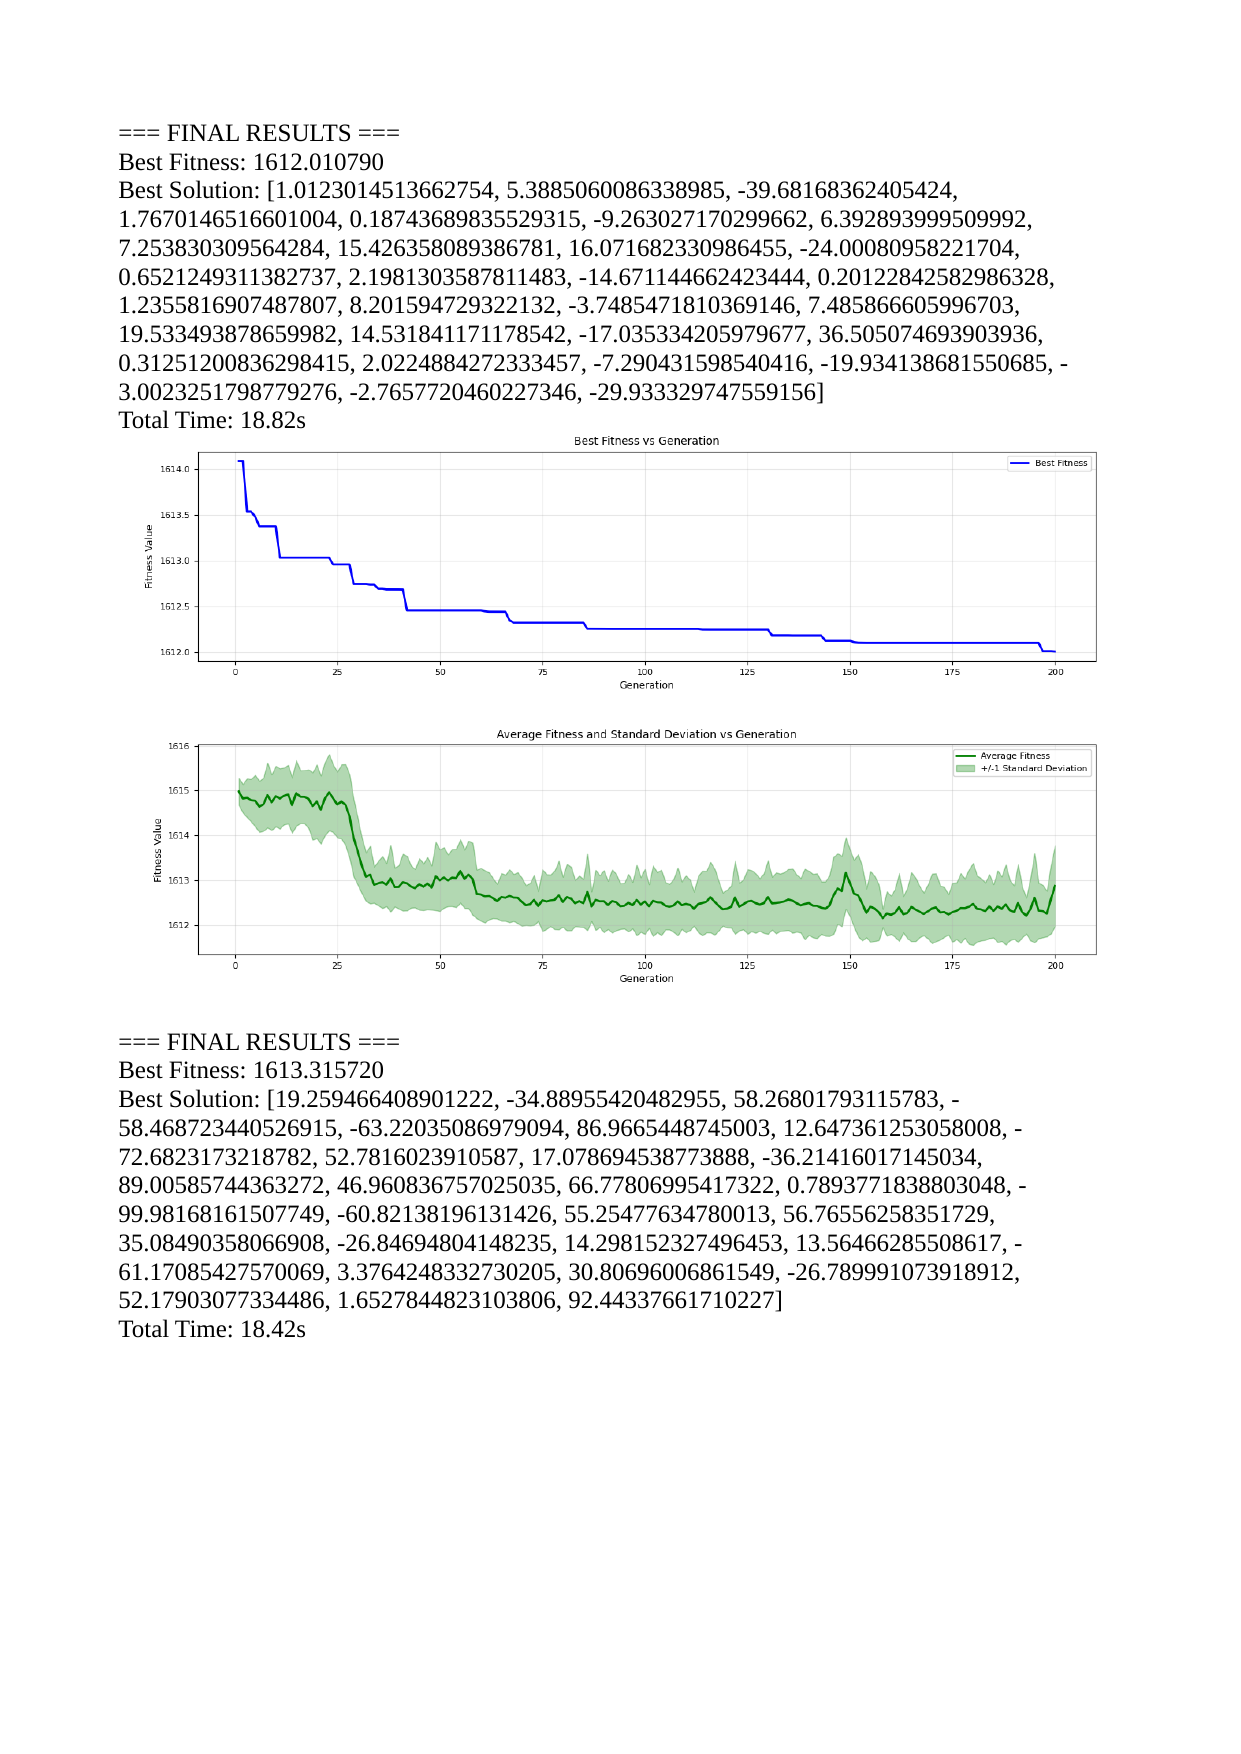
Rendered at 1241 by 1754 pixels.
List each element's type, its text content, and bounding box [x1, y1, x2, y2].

text Total Time: 18.42s [118, 1314, 1122, 1343]
text Best Solution: [19.259466408901222, -34.88955420482955, 58.26801793115783, -58.468723440526915, -63.22035086979094, 86.9665448745003, 12.647361253058008, -72.6823173218782, 52.7816023910587, 17.078694538773888, -36.21416017145034, 89.00585744363272, 46.960836757025035, 66.77806995417322, 0.7893771838803048, -99.98168161507749, -60.82138196131426, 55.25477634780013, 56.76556258351729, 35.08490358066908, -26.84694804148235, 14.298152327496453, 13.56466285508617, -61.17085427570069, 3.3764248332730205, 30.80696006861549, -26.789991073918912, 52.17903077334486, 1.6527844823103806, 92.44337661710227] [118, 1084, 1122, 1314]
text Total Time: 18.82s [118, 406, 1122, 434]
text === FINAL RESULTS === [118, 118, 1122, 147]
text Best Fitness: 1612.010790 [118, 147, 1122, 176]
text Best Fitness: 1613.315720 [118, 1056, 1122, 1084]
picture [118, 434, 1123, 999]
text === FINAL RESULTS === [118, 1027, 1122, 1056]
text Best Solution: [1.0123014513662754, 5.3885060086338985, -39.68168362405424, 1.7670146516601004, 0.18743689835529315, -9.263027170299662, 6.392893999509992, 7.253830309564284, 15.426358089386781, 16.071682330986455, -24.00080958221704, 0.6521249311382737, 2.1981303587811483, -14.671144662423444, 0.20122842582986328, 1.2355816907487807, 8.201594729322132, -3.7485471810369146, 7.485866605996703, 19.533493878659982, 14.531841171178542, -17.035334205979677, 36.505074693903936, 0.31251200836298415, 2.0224884272333457, -7.290431598540416, -19.934138681550685, -3.0023251798779276, -2.7657720460227346, -29.933329747559156] [118, 176, 1122, 406]
